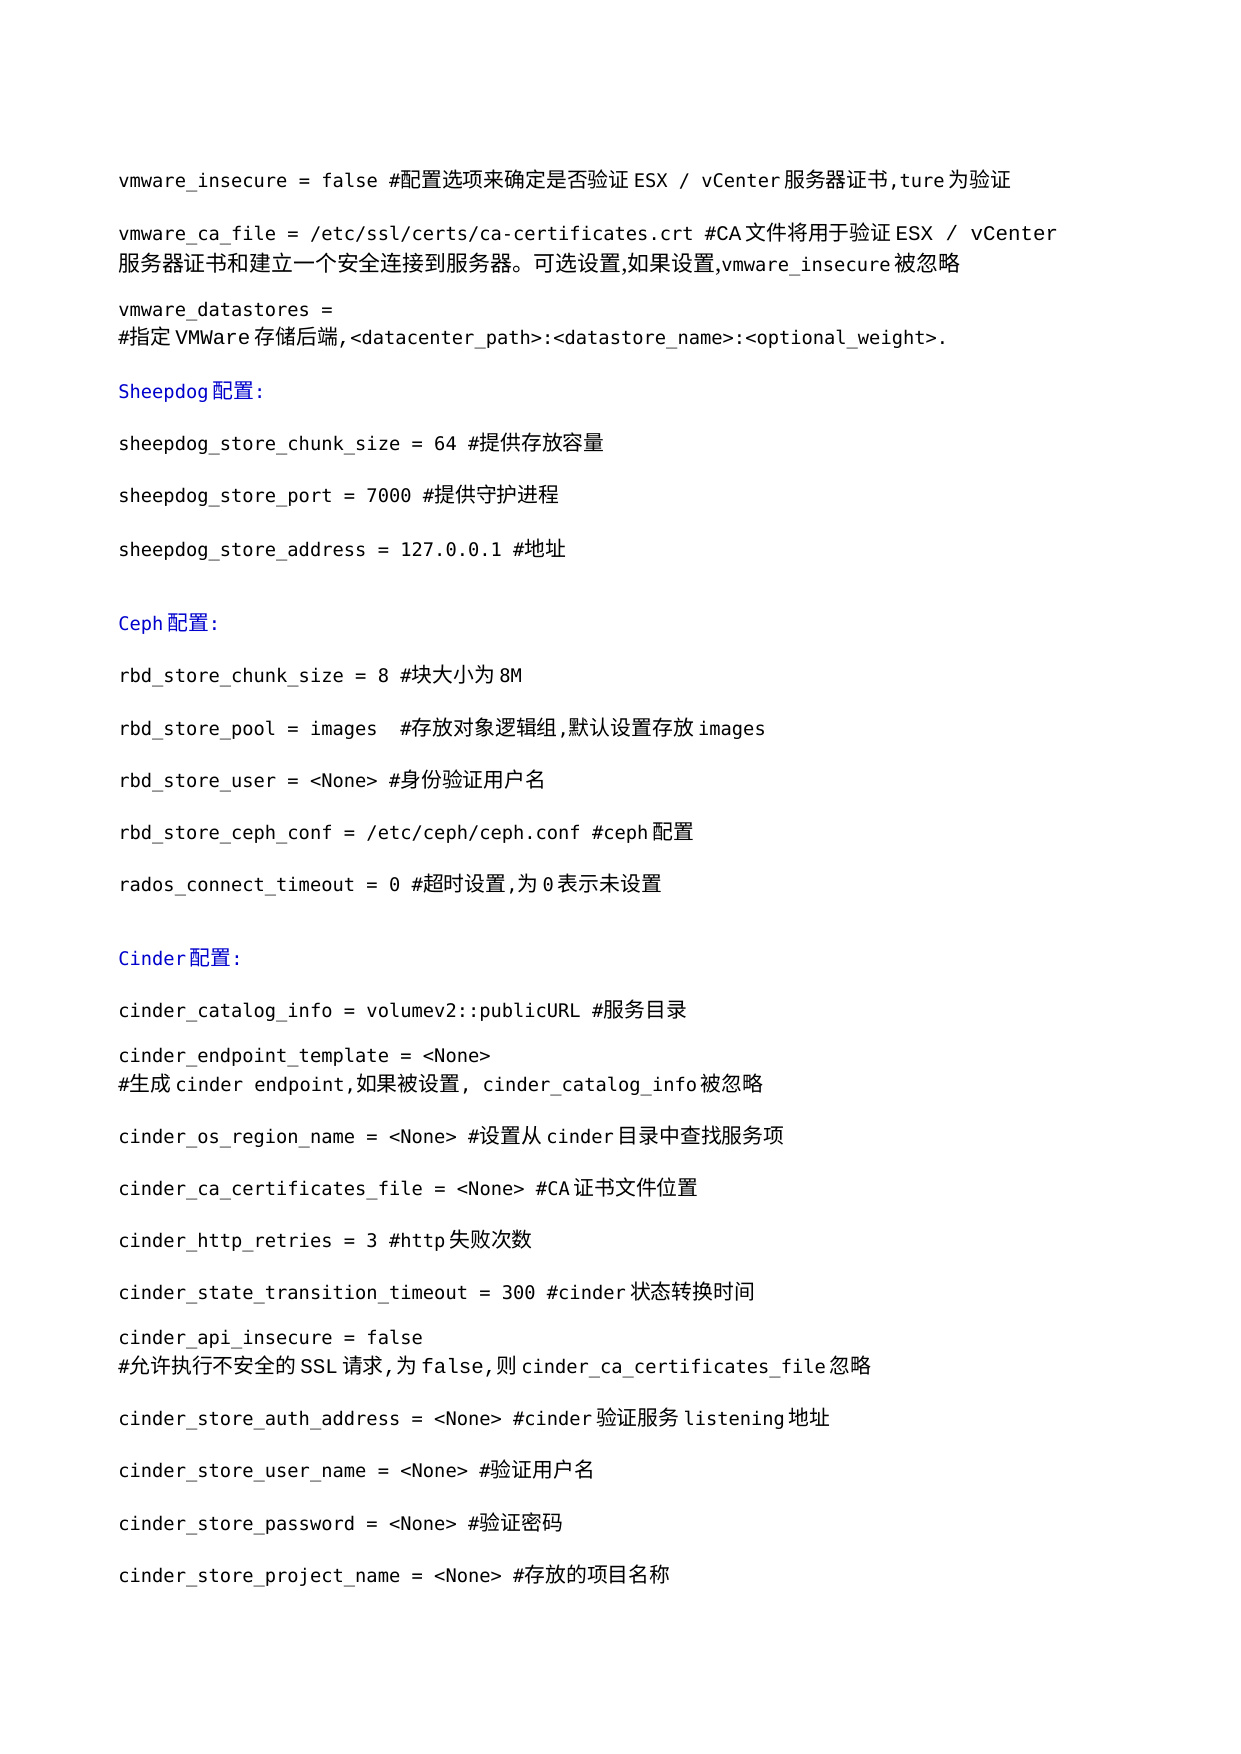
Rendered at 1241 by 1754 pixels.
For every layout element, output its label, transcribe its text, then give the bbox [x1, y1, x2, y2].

text Cinder配置: [118, 941, 1122, 971]
text #生成cinder endpoint,如果被设置, cinder_catalog_info被忽略 [118, 1067, 1122, 1097]
text rbd_store_pool = images #存放对象逻辑组,默认设置存放images [118, 711, 1122, 741]
text Sheepdog配置: [118, 374, 1122, 405]
text rbd_store_chunk_size = 8 #块大小为8M [118, 659, 1122, 689]
text cinder_store_project_name = <None> #存放的项目名称 [118, 1558, 1122, 1588]
text cinder_catalog_info = volumev2::publicURL #服务目录 [118, 993, 1122, 1023]
text cinder_store_auth_address = <None> #cinder验证服务listening地址 [118, 1402, 1122, 1432]
text rados_connect_timeout = 0 #超时设置,为0表示未设置 [118, 867, 1122, 897]
text rbd_store_user = <None> #身份验证用户名 [118, 763, 1122, 793]
text vmware_datastores = [118, 299, 1122, 321]
text vmware_insecure = false #配置选项来确定是否验证ESX / vCenter服务器证书,ture为验证 [118, 164, 1122, 194]
text cinder_api_insecure = false [118, 1327, 1122, 1349]
text cinder_state_transition_timeout = 300 #cinder状态转换时间 [118, 1275, 1122, 1306]
text rbd_store_ceph_conf = /etc/ceph/ceph.conf #ceph配置 [118, 815, 1122, 845]
text sheepdog_store_address = 127.0.0.1 #地址 [118, 533, 1122, 563]
text cinder_http_retries = 3 #http失败次数 [118, 1223, 1122, 1253]
text cinder_store_password = <None> #验证密码 [118, 1506, 1122, 1536]
text sheepdog_store_chunk_size = 64 #提供存放容量 [118, 427, 1122, 457]
text vmware_ca_file = /etc/ssl/certs/ca-certificates.crt #CA文件将用于验证ESX / vCenter [118, 216, 1122, 246]
text Ceph配置: [118, 607, 1122, 637]
text cinder_ca_certificates_file = <None> #CA证书文件位置 [118, 1171, 1122, 1201]
text cinder_endpoint_template = <None> [118, 1045, 1122, 1067]
text #指定VMWare存储后端,<datacenter_path>:<datastore_name>:<optional_weight>. [118, 321, 1122, 351]
text cinder_os_region_name = <None> #设置从cinder目录中查找服务项 [118, 1119, 1122, 1149]
text #允许执行不安全的SSL请求,为false,则cinder_ca_certificates_file忽略 [118, 1349, 1122, 1380]
text 服务器证书和建立一个安全连接到服务器。可选设置,如果设置,vmware_insecure被忽略 [118, 246, 1122, 278]
text sheepdog_store_port = 7000 #提供守护进程 [118, 479, 1122, 509]
text cinder_store_user_name = <None> #验证用户名 [118, 1454, 1122, 1484]
